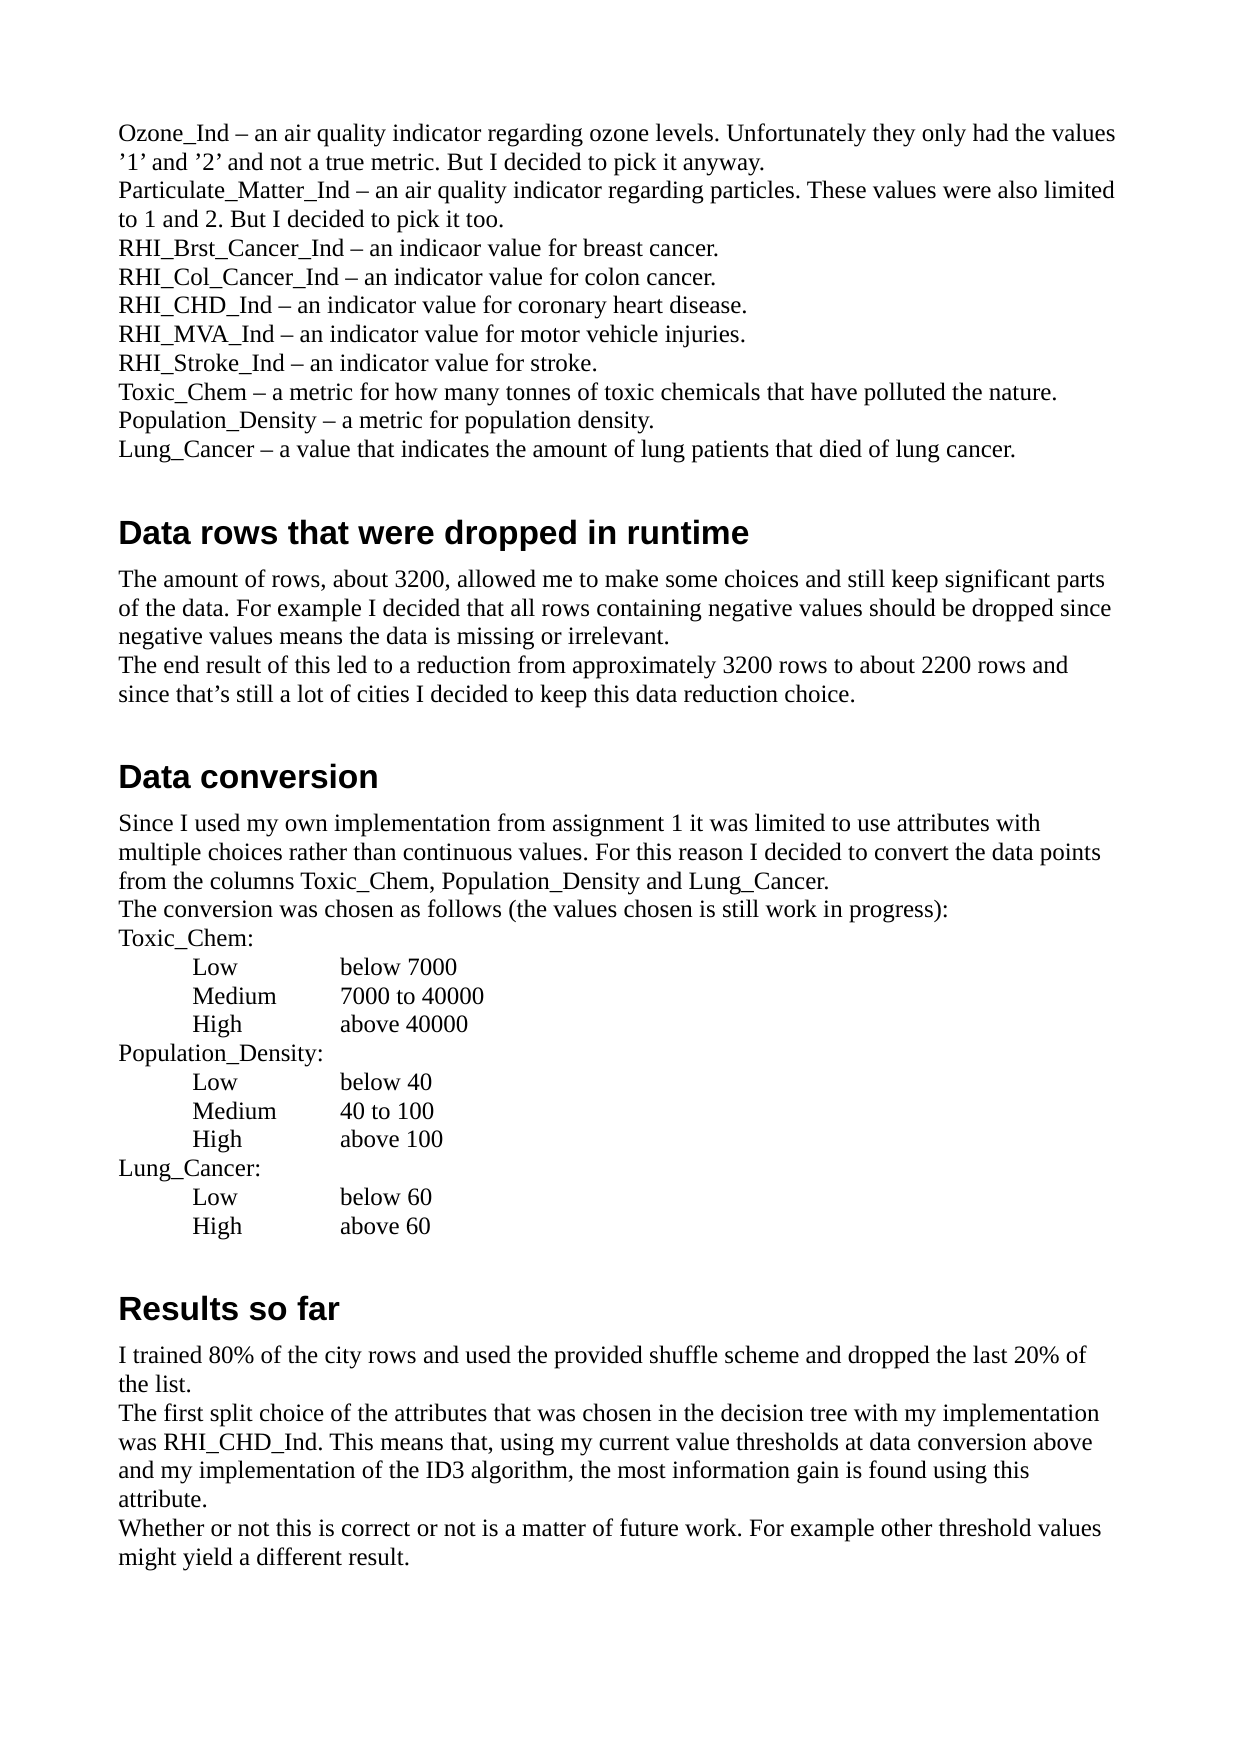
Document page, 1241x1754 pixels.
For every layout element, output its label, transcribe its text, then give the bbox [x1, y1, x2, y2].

text Particulate_Matter_Ind – an air quality indicator regarding particles. These values were also limited to 1 and 2. But I decided to pick it too. [118, 176, 1122, 233]
text Whether or not this is correct or not is a matter of future work. For example other threshold values might yield a different result. [118, 1513, 1122, 1570]
text RHI_Stroke_Ind – an indicator value for stroke. [118, 348, 1122, 377]
text RHI_MVA_Ind – an indicator value for motor vehicle injuries. [118, 319, 1122, 348]
subtitle Data rows that were dropped in runtime [118, 513, 1122, 551]
text Toxic_Chem – a metric for how many tonnes of toxic chemicals that have polluted the nature. [118, 377, 1122, 406]
text Toxic_Chem: [118, 923, 1122, 952]
text The conversion was chosen as follows (the values chosen is still work in progress): [118, 894, 1122, 923]
text Population_Density – a metric for population density. [118, 406, 1122, 434]
text I trained 80% of the city rows and used the provided shuffle scheme and dropped the last 20% of the list. [118, 1340, 1122, 1398]
text RHI_Brst_Cancer_Ind – an indicaor value for breast cancer. [118, 233, 1122, 262]
text Population_Density: [118, 1038, 1122, 1067]
text The end result of this led to a reduction from approximately 3200 rows to about 2200 rows and since that’s still a lot of cities I decided to keep this data reduction choice. [118, 650, 1122, 708]
text Since I used my own implementation from assignment 1 it was limited to use attributes with multiple choices rather than continuous values. For this reason I decided to convert the data points from the columns Toxic_Chem, Population_Density and Lung_Cancer. [118, 808, 1122, 894]
text Low below 60 [118, 1182, 1122, 1211]
text Medium 7000 to 40000 [118, 981, 1122, 1009]
text Low below 7000 [118, 952, 1122, 981]
text High above 40000 [118, 1009, 1122, 1038]
text RHI_CHD_Ind – an indicator value for coronary heart disease. [118, 291, 1122, 319]
text The amount of rows, about 3200, allowed me to make some choices and still keep significant parts of the data. For example I decided that all rows containing negative values should be dropped since negative values means the data is missing or irrelevant. [118, 564, 1122, 650]
text Lung_Cancer – a value that indicates the amount of lung patients that died of lung cancer. [118, 434, 1122, 463]
text The first split choice of the attributes that was chosen in the decision tree with my implementation was RHI_CHD_Ind. This means that, using my current value thresholds at data conversion above and my implementation of the ID3 algorithm, the most information gain is found using this attribute. [118, 1398, 1122, 1513]
text Low below 40 [118, 1067, 1122, 1096]
text RHI_Col_Cancer_Ind – an indicator value for colon cancer. [118, 262, 1122, 291]
subtitle Results so far [118, 1289, 1122, 1328]
text Medium 40 to 100 [118, 1096, 1122, 1124]
subtitle Data conversion [118, 757, 1122, 796]
text High above 100 [118, 1124, 1122, 1153]
text Ozone_Ind – an air quality indicator regarding ozone levels. Unfortunately they only had the values ’1’ and ’2’ and not a true metric. But I decided to pick it anyway. [118, 118, 1122, 176]
text Lung_Cancer: [118, 1153, 1122, 1182]
text High above 60 [118, 1211, 1122, 1239]
